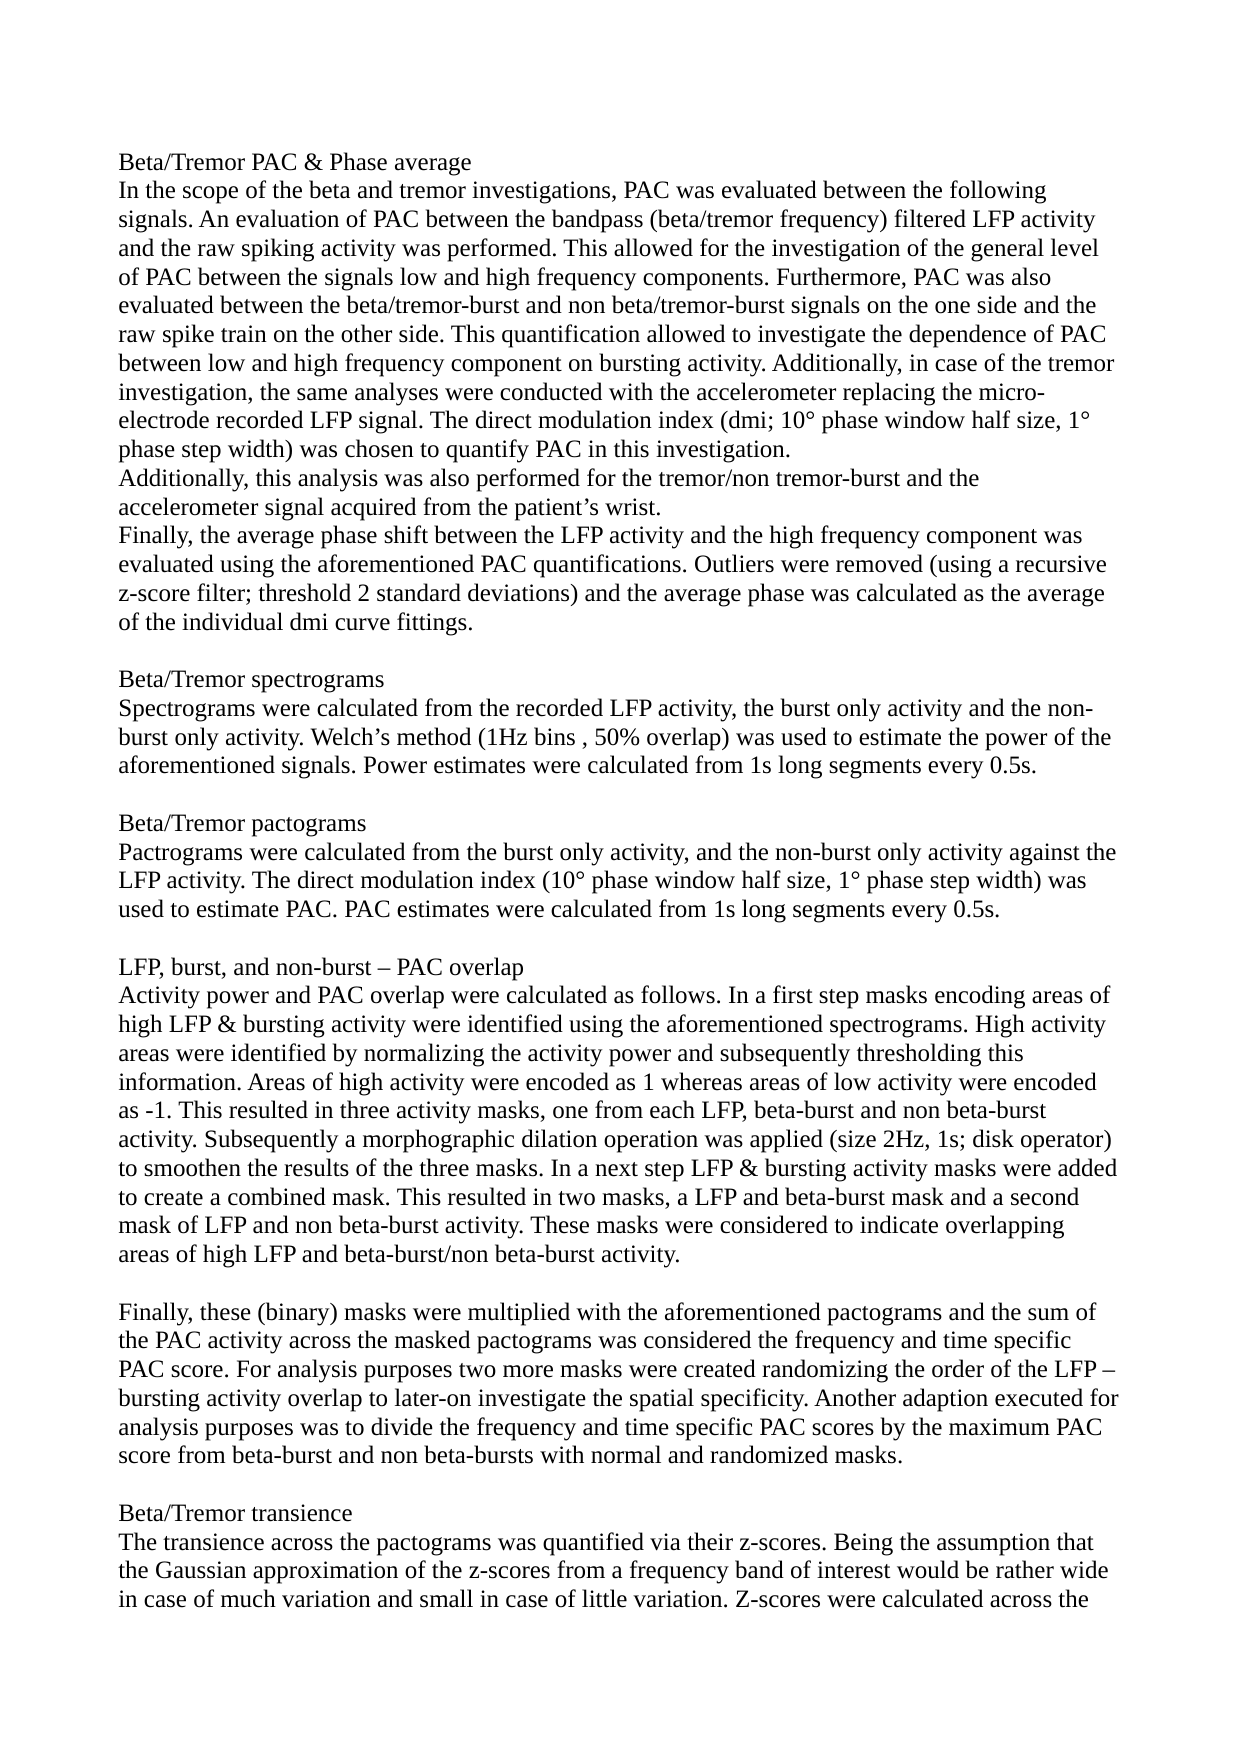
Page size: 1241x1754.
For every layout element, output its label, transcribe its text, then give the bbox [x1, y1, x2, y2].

text In the scope of the beta and tremor investigations, PAC was evaluated between the following signals. An evaluation of PAC between the bandpass (beta/tremor frequency) filtered LFP activity and the raw spiking activity was performed. This allowed for the investigation of the general level of PAC between the signals low and high frequency components. Furthermore, PAC was also evaluated between the beta/tremor-burst and non beta/tremor-burst signals on the one side and the raw spike train on the other side. This quantification allowed to investigate the dependence of PAC between low and high frequency component on bursting activity. Additionally, in case of the tremor investigation, the same analyses were conducted with the accelerometer replacing the micro-electrode recorded LFP signal. The direct modulation index (dmi; 10° phase window half size, 1° phase step width) was chosen to quantify PAC in this investigation. [118, 176, 1122, 463]
text Beta/Tremor pactograms [118, 808, 1122, 837]
text Spectrograms were calculated from the recorded LFP activity, the burst only activity and the non-burst only activity. Welch’s method (1Hz bins , 50% overlap) was used to estimate the power of the aforementioned signals. Power estimates were calculated from 1s long segments every 0.5s. [118, 693, 1122, 779]
text Beta/Tremor PAC & Phase average [118, 147, 1122, 176]
text LFP, burst, and non-burst – PAC overlap [118, 952, 1122, 981]
text Beta/Tremor transience [118, 1498, 1122, 1527]
text Additionally, this analysis was also performed for the tremor/non tremor-burst and the accelerometer signal acquired from the patient’s wrist. [118, 463, 1122, 521]
text Activity power and PAC overlap were calculated as follows. In a first step masks encoding areas of high LFP & bursting activity were identified using the aforementioned spectrograms. High activity areas were identified by normalizing the activity power and subsequently thresholding this information. Areas of high activity were encoded as 1 whereas areas of low activity were encoded as -1. This resulted in three activity masks, one from each LFP, beta-burst and non beta-burst activity. Subsequently a morphographic dilation operation was applied (size 2Hz, 1s; disk operator) to smoothen the results of the three masks. In a next step LFP & bursting activity masks were added to create a combined mask. This resulted in two masks, a LFP and beta-burst mask and a second mask of LFP and non beta-burst activity. These masks were considered to indicate overlapping areas of high LFP and beta-burst/non beta-burst activity. [118, 981, 1122, 1268]
text The transience across the pactograms was quantified via their z-scores. Being the assumption that the Gaussian approximation of the z-scores from a frequency band of interest would be rather wide in case of much variation and small in case of little variation. Z-scores were calculated across the [118, 1527, 1122, 1613]
text Pactrograms were calculated from the burst only activity, and the non-burst only activity against the LFP activity. The direct modulation index (10° phase window half size, 1° phase step width) was used to estimate PAC. PAC estimates were calculated from 1s long segments every 0.5s. [118, 837, 1122, 923]
text Beta/Tremor spectrograms [118, 664, 1122, 693]
text Finally, the average phase shift between the LFP activity and the high frequency component was evaluated using the aforementioned PAC quantifications. Outliers were removed (using a recursive z-score filter; threshold 2 standard deviations) and the average phase was calculated as the average of the individual dmi curve fittings. [118, 521, 1122, 636]
text Finally, these (binary) masks were multiplied with the aforementioned pactograms and the sum of the PAC activity across the masked pactograms was considered the frequency and time specific PAC score. For analysis purposes two more masks were created randomizing the order of the LFP – bursting activity overlap to later-on investigate the spatial specificity. Another adaption executed for analysis purposes was to divide the frequency and time specific PAC scores by the maximum PAC score from beta-burst and non beta-bursts with normal and randomized masks. [118, 1297, 1122, 1469]
